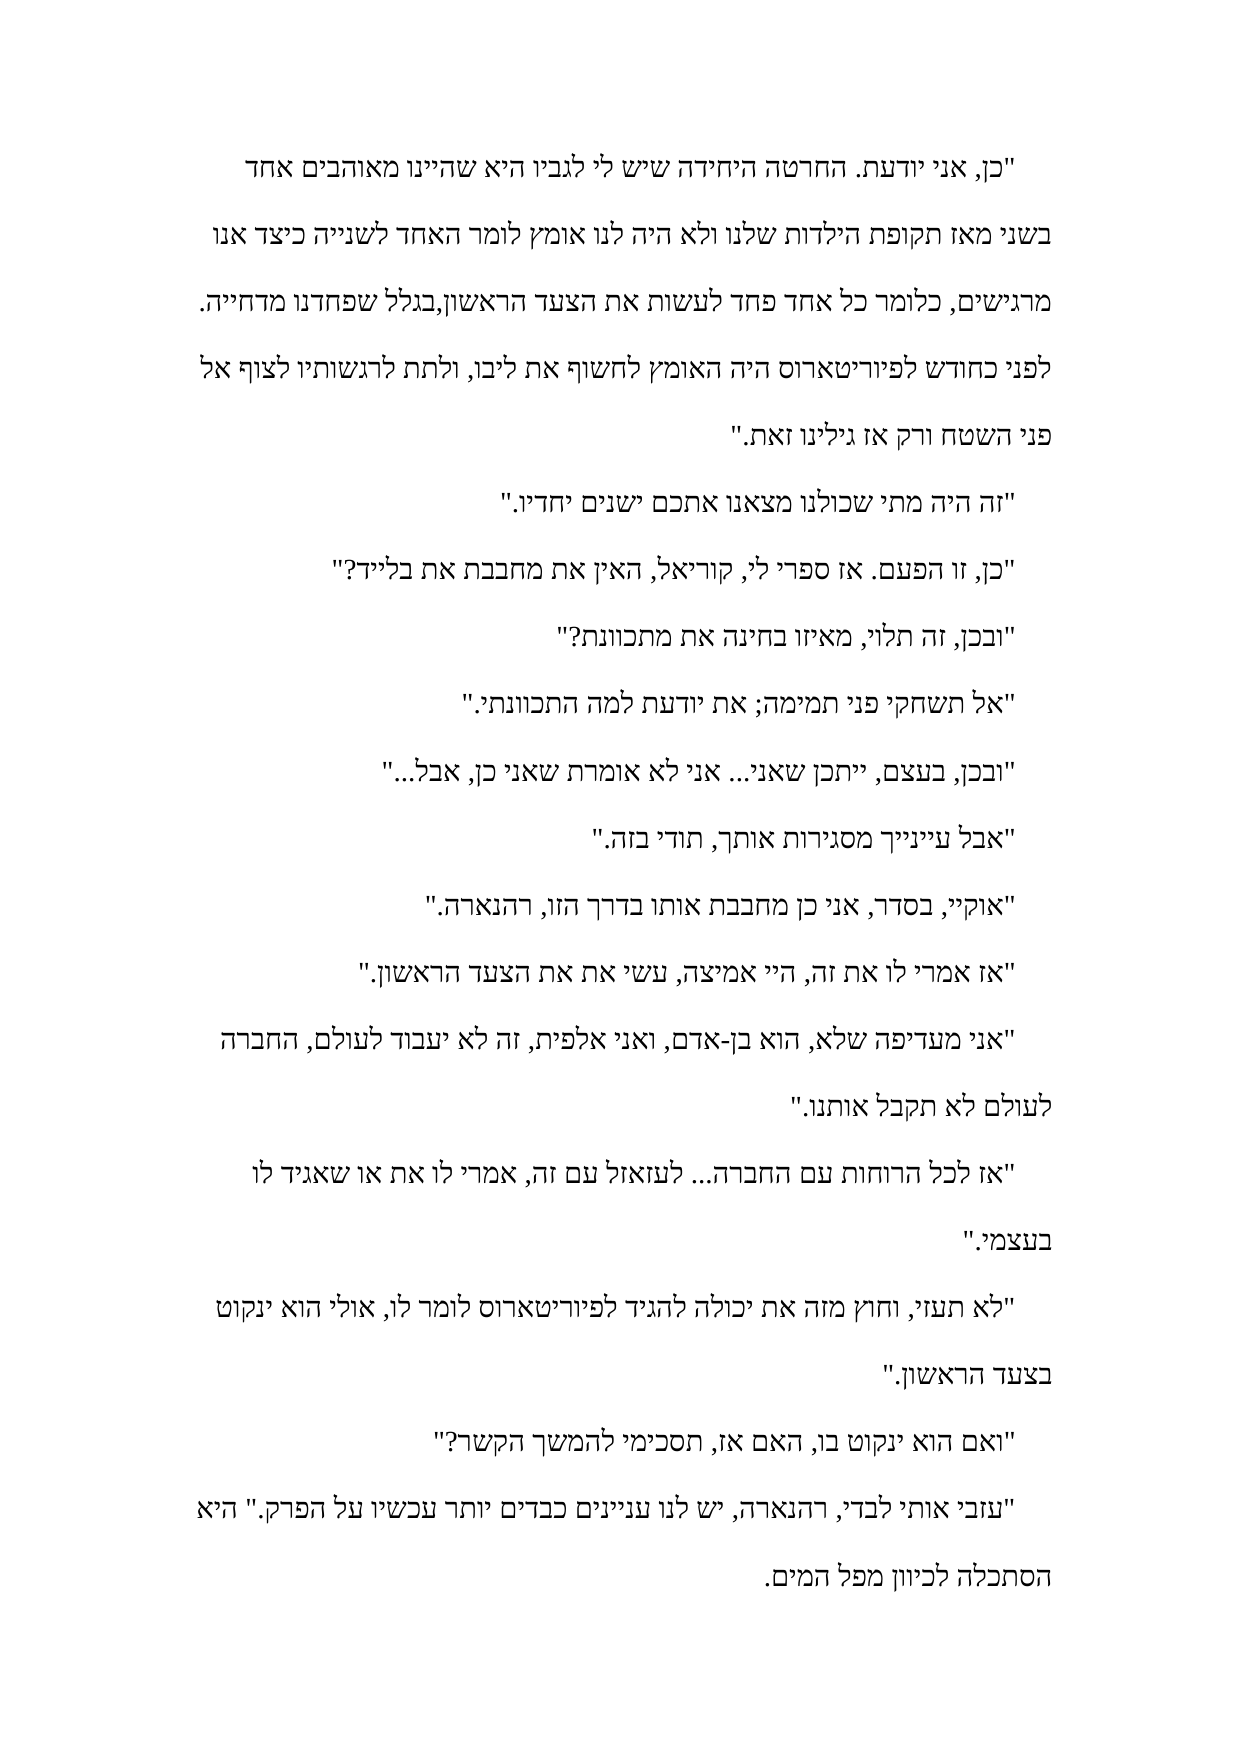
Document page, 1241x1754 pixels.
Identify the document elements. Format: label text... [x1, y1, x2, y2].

text "אז אמרי לו את זה, היי אמיצה, עשי את את הצעד הראשון." [187, 955, 1053, 988]
text "אוקיי, בסדר, אני כן מחבבת אותו בדרך הזו, רהנארה." [187, 888, 1053, 921]
text "זה היה מתי שכולנו מצאנו אתכם ישנים יחדיו." [187, 485, 1053, 519]
text "אני מעדיפה שלא, הוא בן-אדם, ואני אלפית, זה לא יעבוד לעולם, החברה לעולם לא תקבל אותנו." [187, 1022, 1053, 1123]
text "כן, אני יודעת. החרטה היחידה שיש לי לגביו היא שהיינו מאוהבים אחד בשני מאז תקופת הילדות שלנו ולא היה לנו אומץ לומר האחד לשנייה כיצד אנו מרגישים, כלומר כל אחד פחד לעשות את הצעד הראשון,בגלל שפחדנו מדחייה. לפני כחודש לפיוריטארוס היה האומץ לחשוף את ליבו, ולתת לרגשותיו לצוף אל פני השטח ורק אז גילינו זאת." [187, 150, 1053, 452]
text "אז לכל הרוחות עם החברה... לעזאזל עם זה, אמרי לו את או שאגיד לו בעצמי." [187, 1156, 1053, 1257]
text "לא תעזי, וחוץ מזה את יכולה להגיד לפיוריטארוס לומר לו, אולי הוא ינקוט בצעד הראשון." [187, 1290, 1053, 1391]
text "ובכן, זה תלוי, מאיזו בחינה את מתכוונת?" [187, 619, 1053, 653]
text "אל תשחקי פני תמימה; את יודעת למה התכוונתי." [187, 687, 1053, 720]
text "כן, זו הפעם. אז ספרי לי, קוריאל, האין את מחבבת את בלייד?" [187, 552, 1053, 586]
text "אבל עיינייך מסגירות אותך, תודי בזה." [187, 821, 1053, 854]
text "ואם הוא ינקוט בו, האם אז, תסכימי להמשך הקשר?" [187, 1424, 1053, 1458]
text "עזבי אותי לבדי, רהנארה, יש לנו עניינים כבדים יותר עכשיו על הפרק." היא הסתכלה לכיוון מפל המים. [187, 1492, 1053, 1592]
text "ובכן, בעצם, ייתכן שאני... אני לא אומרת שאני כן, אבל..." [187, 754, 1053, 787]
